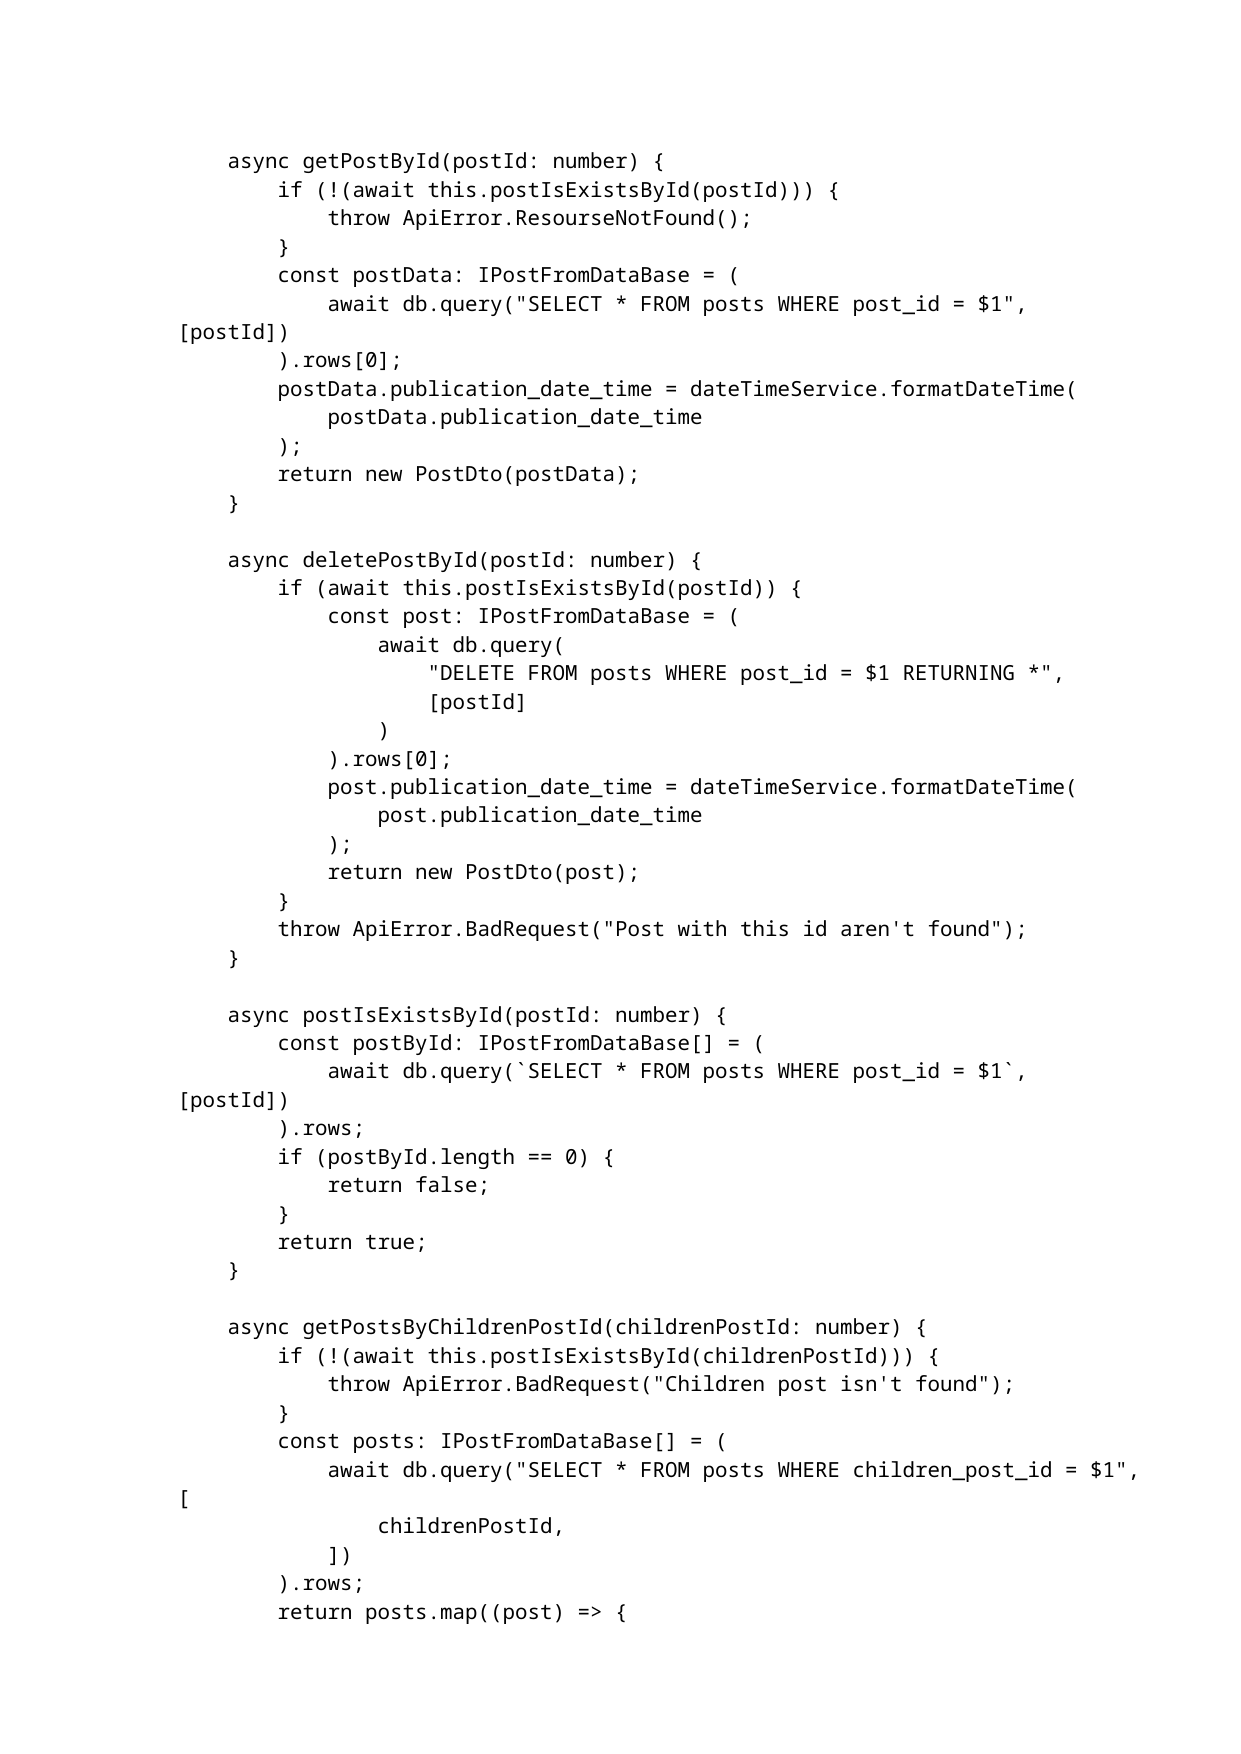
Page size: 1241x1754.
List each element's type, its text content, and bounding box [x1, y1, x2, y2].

text postData.publication_date_time [177, 402, 1152, 431]
text const postData: IPostFromDataBase = ( [177, 260, 1152, 289]
text async getPostById(postId: number) { [177, 147, 1152, 175]
text postData.publication_date_time = dateTimeService.formatDateTime( [177, 374, 1152, 402]
text } [177, 886, 1152, 914]
text post.publication_date_time [177, 801, 1152, 829]
text ).rows[0]; [177, 744, 1152, 772]
text async getPostsByChildrenPostId(childrenPostId: number) { [177, 1312, 1152, 1341]
text ) [177, 715, 1152, 744]
text post.publication_date_time = dateTimeService.formatDateTime( [177, 772, 1152, 801]
text throw ApiError.BadRequest("Children post isn't found"); [177, 1369, 1152, 1398]
text } [177, 488, 1152, 516]
text } [177, 1256, 1152, 1284]
text if (await this.postIsExistsById(postId)) { [177, 573, 1152, 602]
text await db.query("SELECT * FROM posts WHERE children_post_id = $1", [ [177, 1455, 1152, 1512]
text ).rows; [177, 1113, 1152, 1142]
text "DELETE FROM posts WHERE post_id = $1 RETURNING *", [177, 658, 1152, 687]
text if (postById.length == 0) { [177, 1142, 1152, 1170]
text } [177, 943, 1152, 971]
text } [177, 1398, 1152, 1426]
text await db.query(`SELECT * FROM posts WHERE post_id = $1`, [postId]) [177, 1057, 1152, 1113]
text async deletePostById(postId: number) { [177, 545, 1152, 573]
text return new PostDto(post); [177, 857, 1152, 886]
text const post: IPostFromDataBase = ( [177, 602, 1152, 630]
text ); [177, 431, 1152, 459]
text childrenPostId, [177, 1512, 1152, 1540]
text const posts: IPostFromDataBase[] = ( [177, 1426, 1152, 1455]
text throw ApiError.ResourseNotFound(); [177, 203, 1152, 232]
text [postId] [177, 687, 1152, 715]
text ]) [177, 1540, 1152, 1568]
text if (!(await this.postIsExistsById(childrenPostId))) { [177, 1341, 1152, 1369]
text return posts.map((post) => { [177, 1597, 1152, 1625]
text await db.query("SELECT * FROM posts WHERE post_id = $1", [postId]) [177, 289, 1152, 346]
text return true; [177, 1227, 1152, 1256]
text if (!(await this.postIsExistsById(postId))) { [177, 175, 1152, 203]
text async postIsExistsById(postId: number) { [177, 1000, 1152, 1028]
text return new PostDto(postData); [177, 459, 1152, 488]
text throw ApiError.BadRequest("Post with this id aren't found"); [177, 914, 1152, 943]
text ).rows[0]; [177, 346, 1152, 374]
text ); [177, 829, 1152, 857]
text await db.query( [177, 630, 1152, 658]
text return false; [177, 1170, 1152, 1199]
text } [177, 232, 1152, 260]
text ).rows; [177, 1568, 1152, 1597]
text } [177, 1199, 1152, 1227]
text const postById: IPostFromDataBase[] = ( [177, 1028, 1152, 1057]
